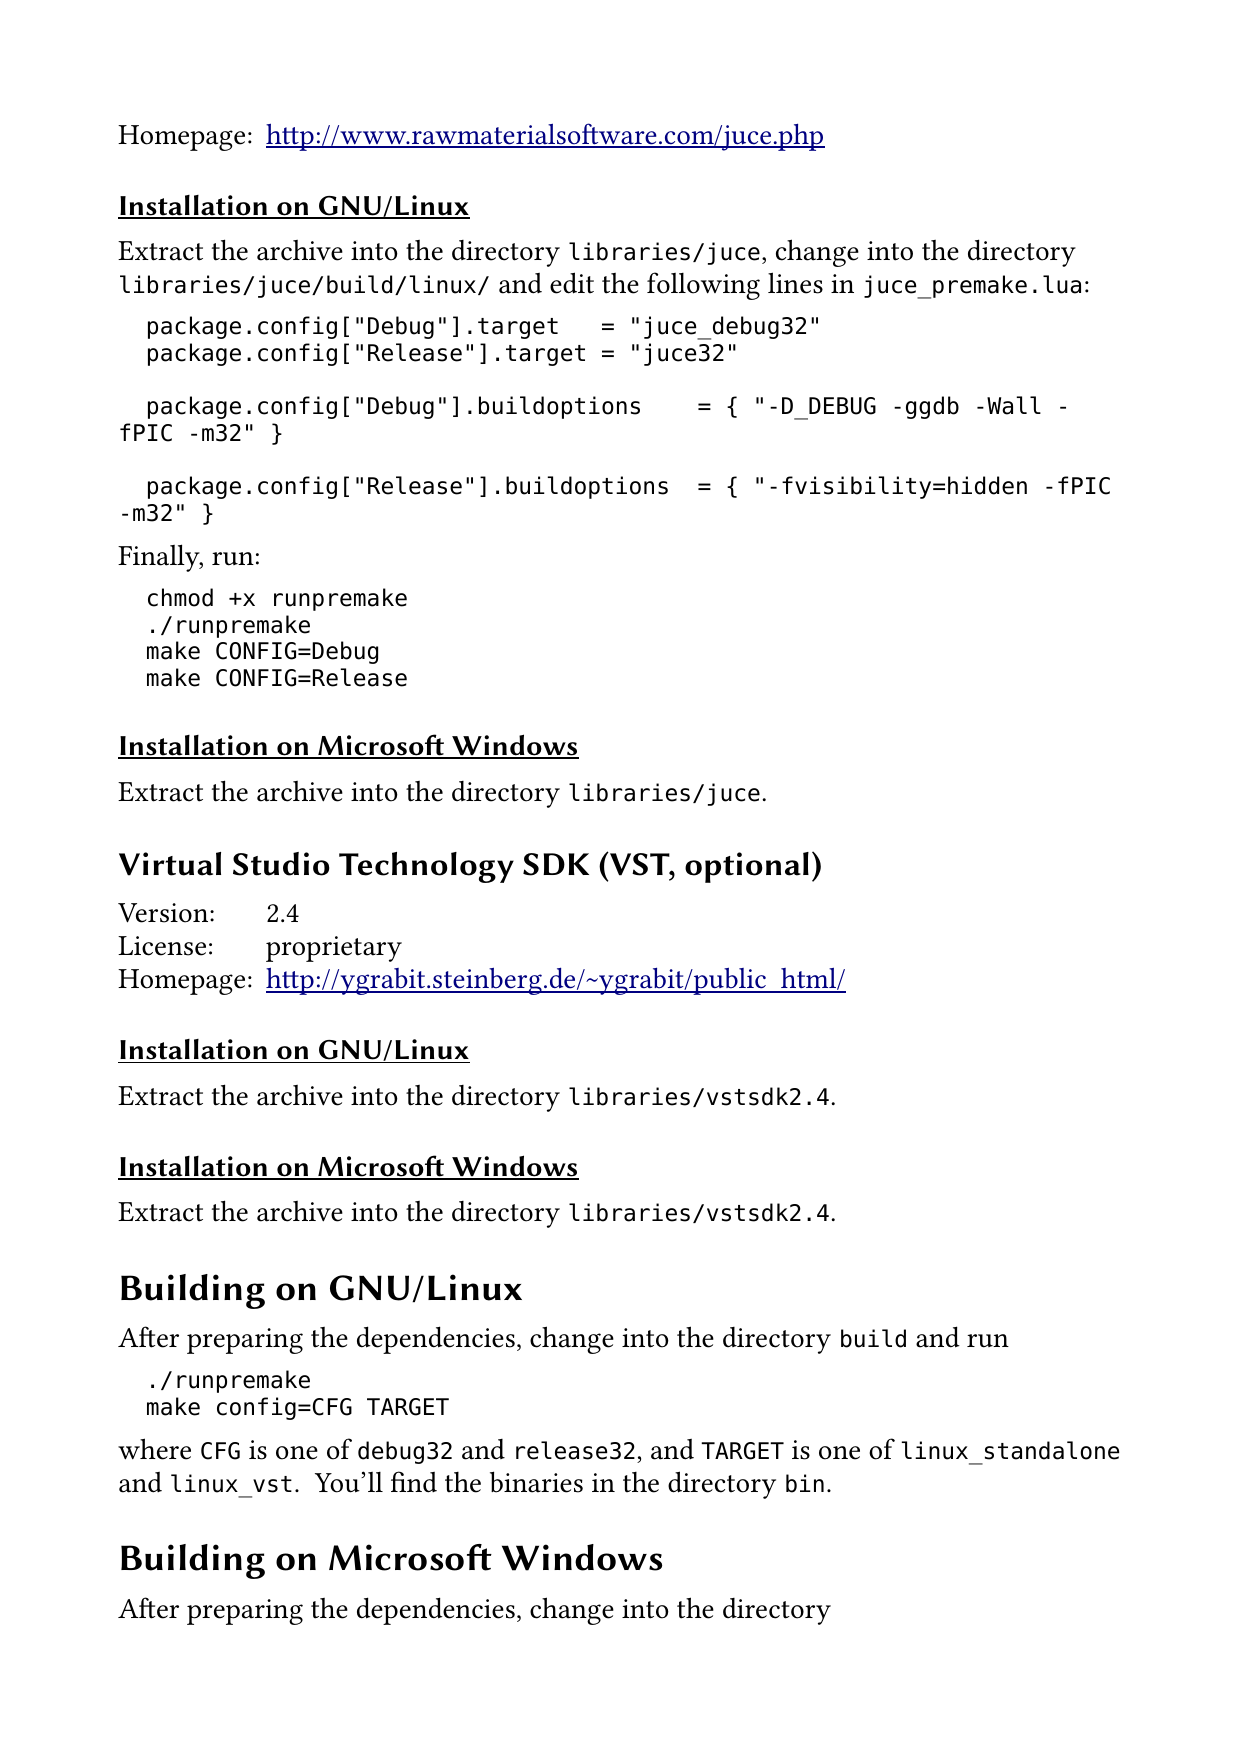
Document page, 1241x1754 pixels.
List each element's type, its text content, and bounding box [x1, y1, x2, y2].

text Extract the archive into the directory libraries/vstsdk2.4. [118, 1079, 1122, 1112]
text ./runpremake [118, 1367, 1122, 1394]
subtitle Installation on Microsoft Windows [118, 729, 1122, 762]
text Extract the archive into the directory libraries/juce, change into the directory libraries/juce/build/linux/ and edit the following lines in juce_premake.lua: [118, 234, 1122, 301]
text package.config["Release"].buildoptions = { "-fvisibility=hidden -fPIC -m32" } [118, 473, 1122, 527]
text package.config["Debug"].buildoptions = { "-D_DEBUG -ggdb -Wall -fPIC -m32" } [118, 393, 1122, 447]
subtitle Installation on GNU/Linux [118, 189, 1122, 222]
subtitle Building on Microsoft Windows [118, 1537, 1122, 1580]
subtitle Installation on Microsoft Windows [118, 1150, 1122, 1183]
text After preparing the dependencies, change into the directory [118, 1592, 1122, 1626]
text Extract the archive into the directory libraries/juce. [118, 775, 1122, 808]
text After preparing the dependencies, change into the directory build and run [118, 1322, 1122, 1355]
text make CONFIG=Release [118, 665, 1122, 692]
subtitle Virtual Studio Technology SDK (VST, optional) [118, 846, 1122, 884]
subtitle Building on GNU/Linux [118, 1266, 1122, 1309]
text package.config["Release"].target = "juce32" [118, 340, 1122, 367]
subtitle Installation on GNU/Linux [118, 1033, 1122, 1067]
text package.config["Debug"].target = "juce_debug32" [118, 313, 1122, 340]
text License: proprietary [118, 929, 1122, 963]
text Version: 2.4 [118, 896, 1122, 929]
text make config=CFG TARGET [118, 1394, 1122, 1421]
text Homepage: http://www.rawmaterialsoftware.com/juce.php [118, 118, 1122, 151]
text Homepage: http://ygrabit.steinberg.de/~ygrabit/public_html/ [118, 963, 1122, 996]
text chmod +x runpremake [118, 585, 1122, 612]
text Extract the archive into the directory libraries/vstsdk2.4. [118, 1196, 1122, 1229]
text where CFG is one of debug32 and release32, and TARGET is one of linux_standalone and linux_vst. You’ll find the binaries in the directory bin. [118, 1433, 1122, 1499]
text Finally, run: [118, 539, 1122, 573]
text make CONFIG=Debug [118, 638, 1122, 665]
text ./runpremake [118, 612, 1122, 638]
